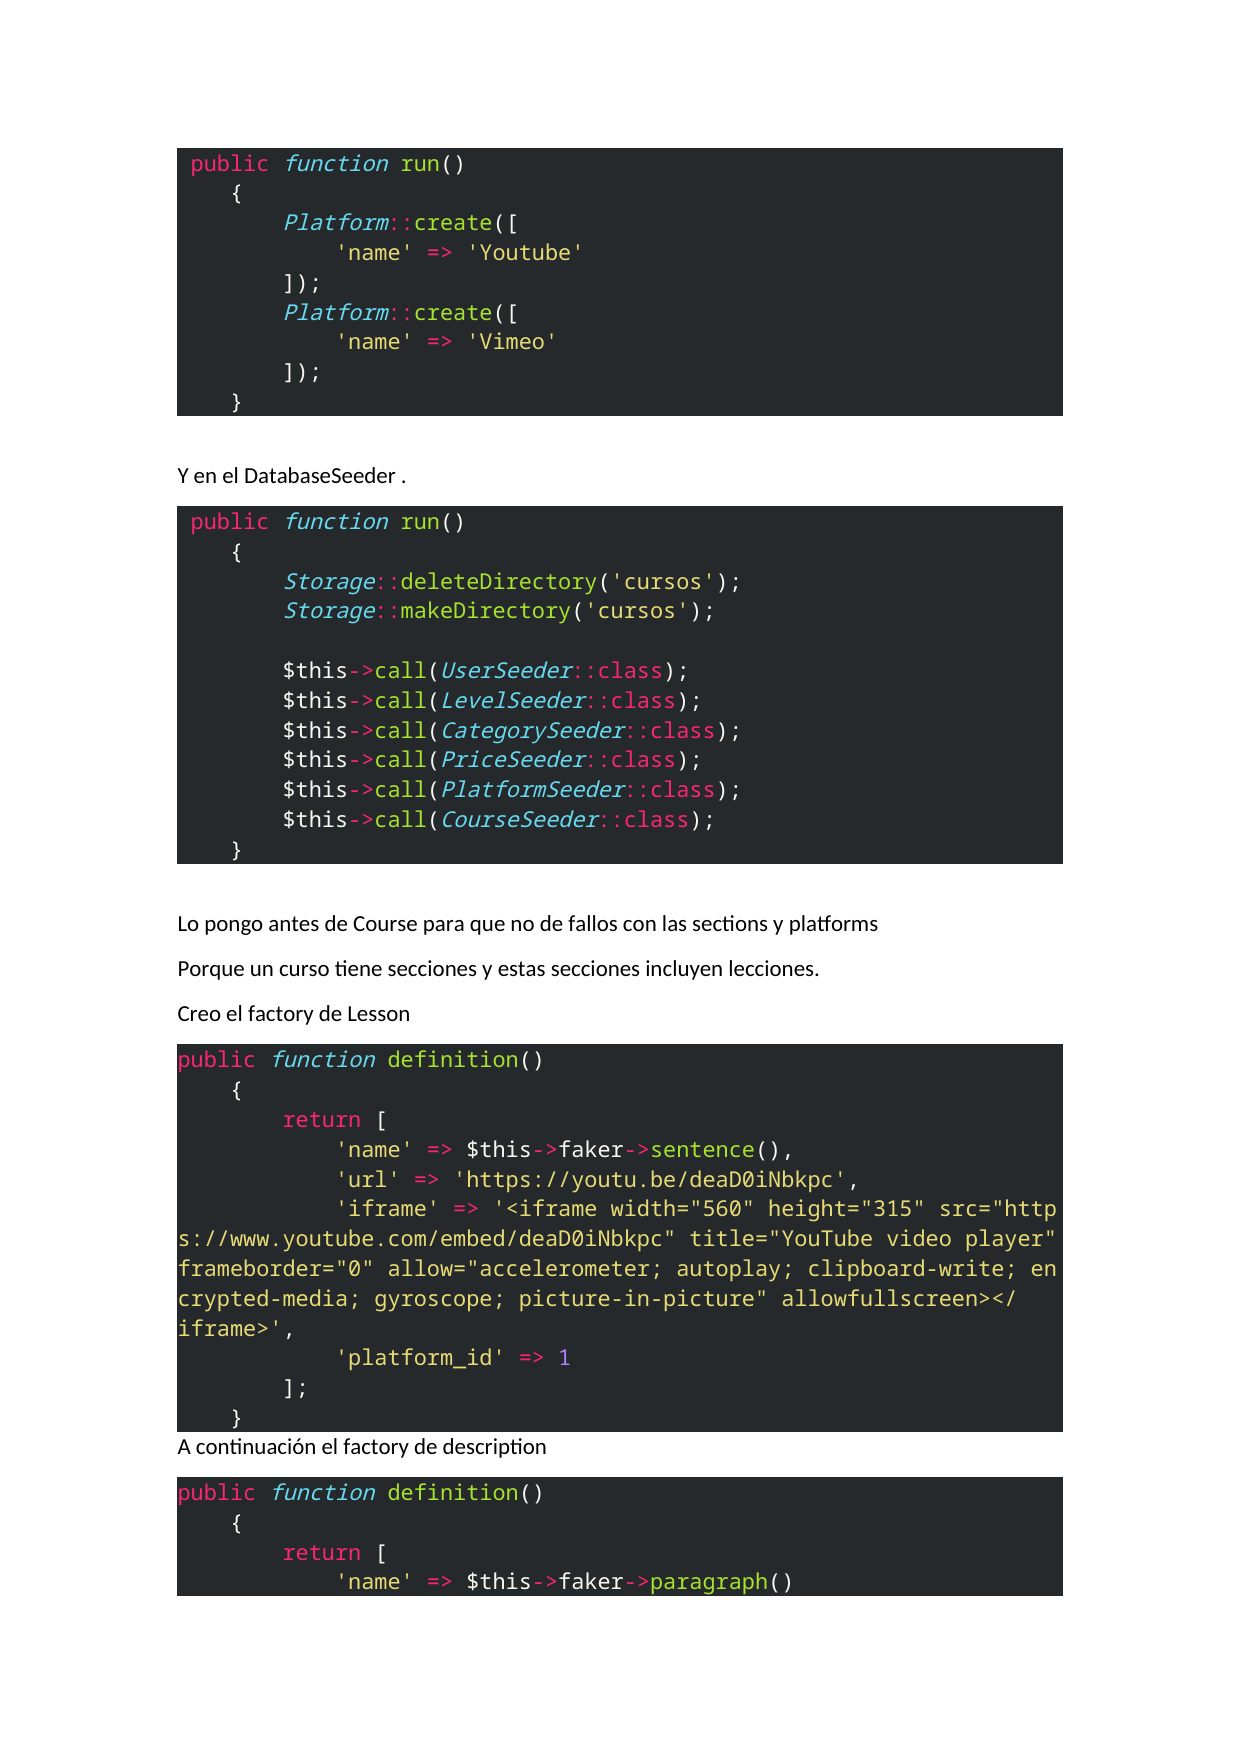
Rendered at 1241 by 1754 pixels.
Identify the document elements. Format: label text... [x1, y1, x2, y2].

text 'url' => 'https://youtu.be/deaD0iNbkpc', [177, 1164, 1063, 1193]
text 'name' => $this->faker->sentence(), [177, 1134, 1063, 1164]
text $this->call(CourseSeeder::class); [177, 804, 1063, 834]
text ]); [177, 267, 1063, 297]
text Storage::makeDirectory('cursos'); [177, 596, 1063, 625]
text } [177, 834, 1063, 864]
text Y en el DatabaseSeeder . [177, 461, 1063, 489]
text { [177, 177, 1063, 207]
text } [177, 1402, 1063, 1432]
text public function run() [177, 148, 1063, 177]
text $this->call(LevelSeeder::class); [177, 685, 1063, 715]
text public function definition() [177, 1477, 1063, 1507]
text $this->call(PriceSeeder::class); [177, 744, 1063, 774]
text Storage::deleteDirectory('cursos'); [177, 566, 1063, 596]
text $this->call(CategorySeeder::class); [177, 715, 1063, 744]
text public function run() [177, 506, 1063, 536]
text { [177, 1507, 1063, 1537]
text { [177, 1074, 1063, 1104]
text } [177, 386, 1063, 416]
text { [177, 536, 1063, 566]
text 'name' => 'Youtube' [177, 237, 1063, 267]
text return [ [177, 1537, 1063, 1566]
text Platform::create([ [177, 297, 1063, 326]
text return [ [177, 1104, 1063, 1134]
text A continuación el factory de description [177, 1432, 1063, 1460]
text ]; [177, 1372, 1063, 1402]
text Lo pongo antes de Course para que no de fallos con las sections y platforms [177, 909, 1063, 937]
text Porque un curso tiene secciones y estas secciones incluyen lecciones. [177, 954, 1063, 982]
text $this->call(PlatformSeeder::class); [177, 774, 1063, 804]
text 'platform_id' => 1 [177, 1342, 1063, 1372]
text Platform::create([ [177, 207, 1063, 237]
text Creo el factory de Lesson [177, 999, 1063, 1027]
text 'name' => $this->faker->paragraph() [177, 1566, 1063, 1596]
text ]); [177, 356, 1063, 386]
text 'name' => 'Vimeo' [177, 326, 1063, 356]
text $this->call(UserSeeder::class); [177, 655, 1063, 685]
text 'iframe' => '<iframe width="560" height="315" src="https://www.youtube.com/embed/deaD0iNbkpc" title="YouTube video player" frameborder="0" allow="accelerometer; autoplay; clipboard-write; encrypted-media; gyroscope; picture-in-picture" allowfullscreen></iframe>', [177, 1193, 1063, 1342]
text public function definition() [177, 1044, 1063, 1074]
